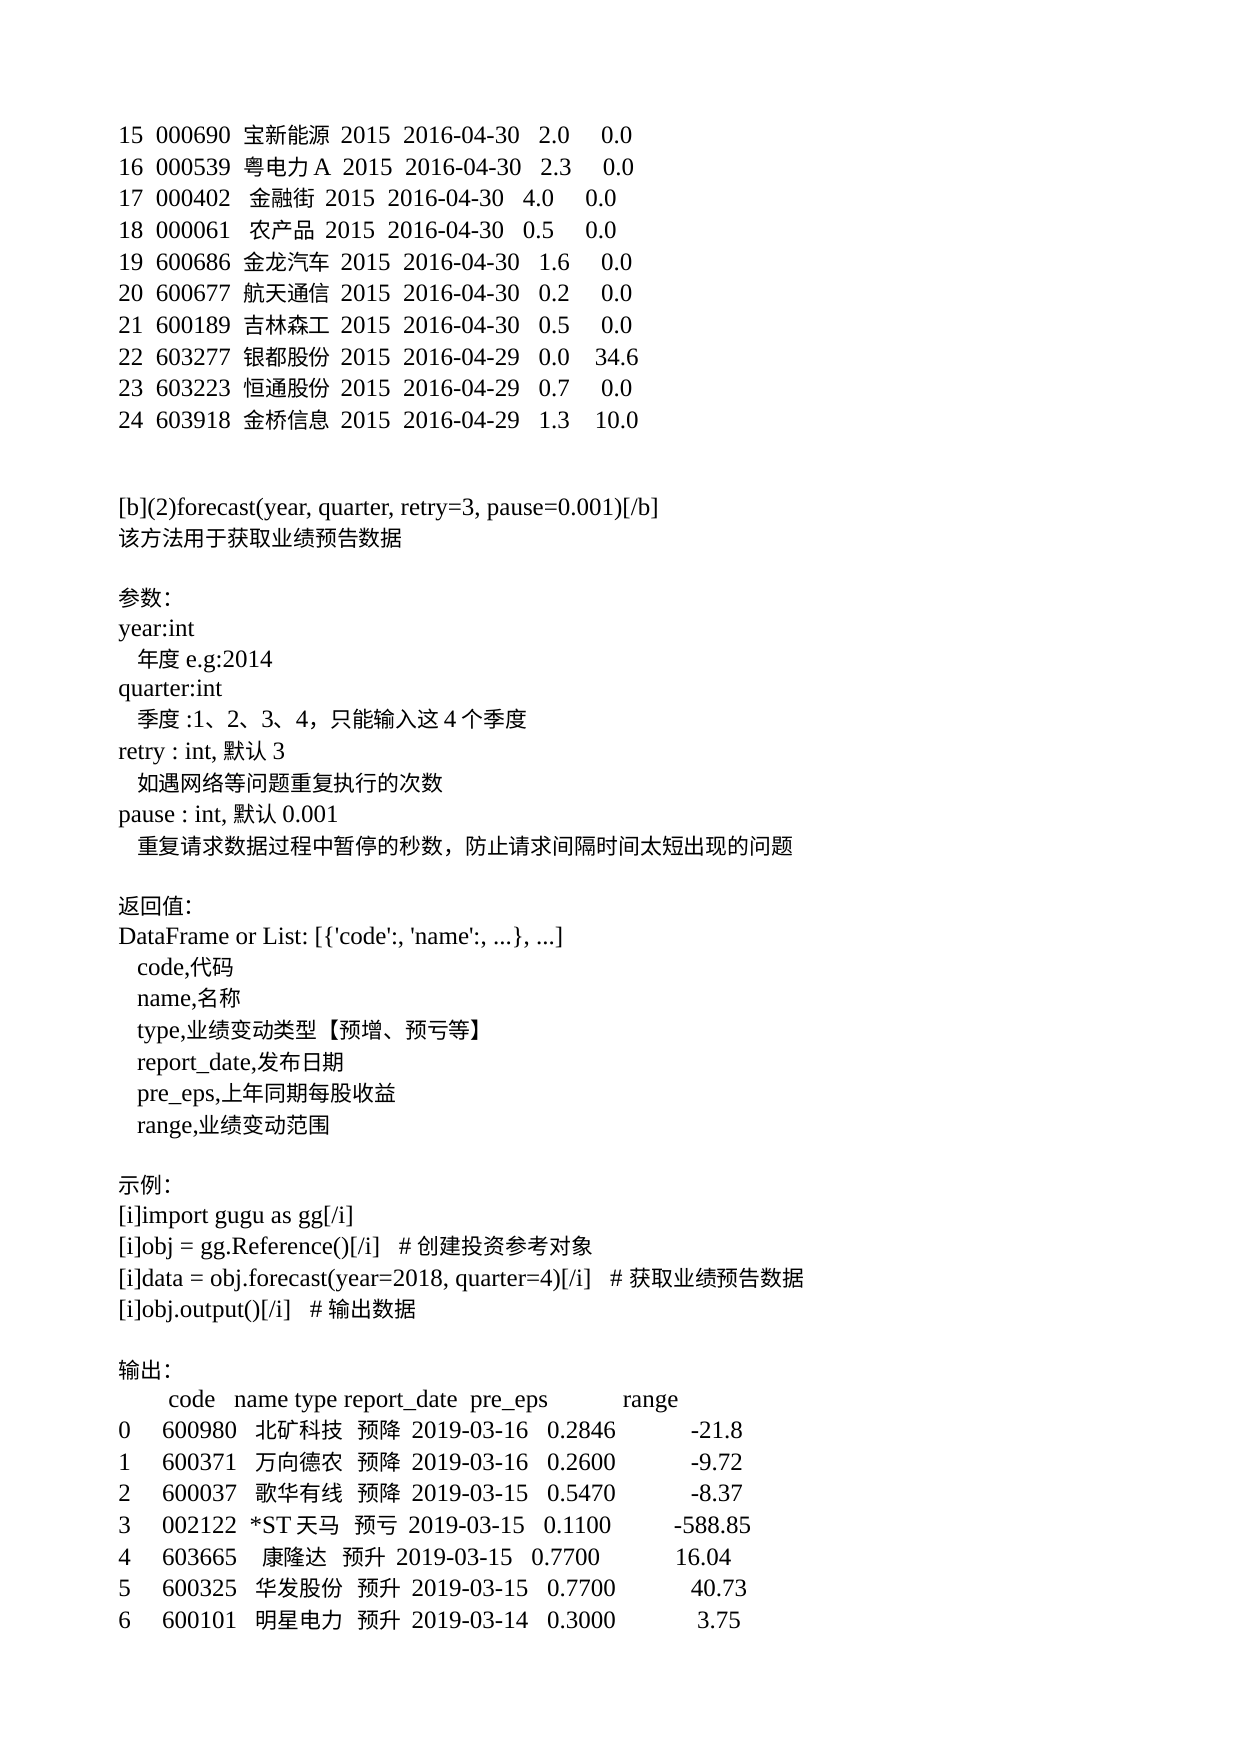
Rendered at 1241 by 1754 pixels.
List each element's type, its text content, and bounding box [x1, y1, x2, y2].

text 输出： [118, 1353, 1122, 1384]
text 16 000539 粤电力A 2015 2016-04-30 2.3 0.0 [118, 150, 1122, 181]
text report_date,发布日期 [118, 1045, 1122, 1076]
text [i]data = obj.forecast(year=2018, quarter=4)[/i] # 获取业绩预告数据 [118, 1261, 1122, 1292]
text 如遇网络等问题重复执行的次数 [118, 766, 1122, 797]
text range,业绩变动范围 [118, 1108, 1122, 1140]
text 17 000402 金融街 2015 2016-04-30 4.0 0.0 [118, 181, 1122, 213]
text 24 603918 金桥信息 2015 2016-04-29 1.3 10.0 [118, 403, 1122, 435]
text 3 002122 *ST天马 预亏 2019-03-15 0.1100 -588.85 [118, 1508, 1122, 1540]
text pause : int, 默认 0.001 [118, 797, 1122, 829]
text 5 600325 华发股份 预升 2019-03-15 0.7700 40.73 [118, 1571, 1122, 1603]
text pre_eps,上年同期每股收益 [118, 1076, 1122, 1108]
text code,代码 [118, 950, 1122, 981]
text name,名称 [118, 981, 1122, 1013]
text 6 600101 明星电力 预升 2019-03-14 0.3000 3.75 [118, 1603, 1122, 1635]
text 示例： [118, 1168, 1122, 1200]
text 0 600980 北矿科技 预降 2019-03-16 0.2846 -21.8 [118, 1413, 1122, 1445]
text [i]obj = gg.Reference()[/i] # 创建投资参考对象 [118, 1229, 1122, 1261]
text 季度 :1、2、3、4，只能输入这4个季度 [118, 702, 1122, 734]
text 19 600686 金龙汽车 2015 2016-04-30 1.6 0.0 [118, 245, 1122, 276]
text 返回值： [118, 889, 1122, 921]
text year:int [118, 613, 1122, 642]
text 23 603223 恒通股份 2015 2016-04-29 0.7 0.0 [118, 371, 1122, 403]
text code name type report_date pre_eps range [118, 1384, 1122, 1413]
text quarter:int [118, 673, 1122, 702]
text [i]import gugu as gg[/i] [118, 1200, 1122, 1229]
text 18 000061 农产品 2015 2016-04-30 0.5 0.0 [118, 213, 1122, 245]
text 15 000690 宝新能源 2015 2016-04-30 2.0 0.0 [118, 118, 1122, 150]
text 4 603665 康隆达 预升 2019-03-15 0.7700 16.04 [118, 1540, 1122, 1571]
text 年度 e.g:2014 [118, 642, 1122, 673]
text 20 600677 航天通信 2015 2016-04-30 0.2 0.0 [118, 276, 1122, 308]
text 重复请求数据过程中暂停的秒数，防止请求间隔时间太短出现的问题 [118, 829, 1122, 861]
text DataFrame or List: [{'code':, 'name':, ...}, ...] [118, 921, 1122, 950]
text 该方法用于获取业绩预告数据 [118, 521, 1122, 553]
text type,业绩变动类型【预增、预亏等】 [118, 1013, 1122, 1045]
text [i]obj.output()[/i] # 输出数据 [118, 1292, 1122, 1324]
text 参数： [118, 581, 1122, 613]
text 22 603277 银都股份 2015 2016-04-29 0.0 34.6 [118, 340, 1122, 371]
text 21 600189 吉林森工 2015 2016-04-30 0.5 0.0 [118, 308, 1122, 340]
text [b](2)forecast(year, quarter, retry=3, pause=0.001)[/b] [118, 492, 1122, 521]
text 1 600371 万向德农 预降 2019-03-16 0.2600 -9.72 [118, 1445, 1122, 1476]
text retry : int, 默认 3 [118, 734, 1122, 766]
text 2 600037 歌华有线 预降 2019-03-15 0.5470 -8.37 [118, 1476, 1122, 1508]
